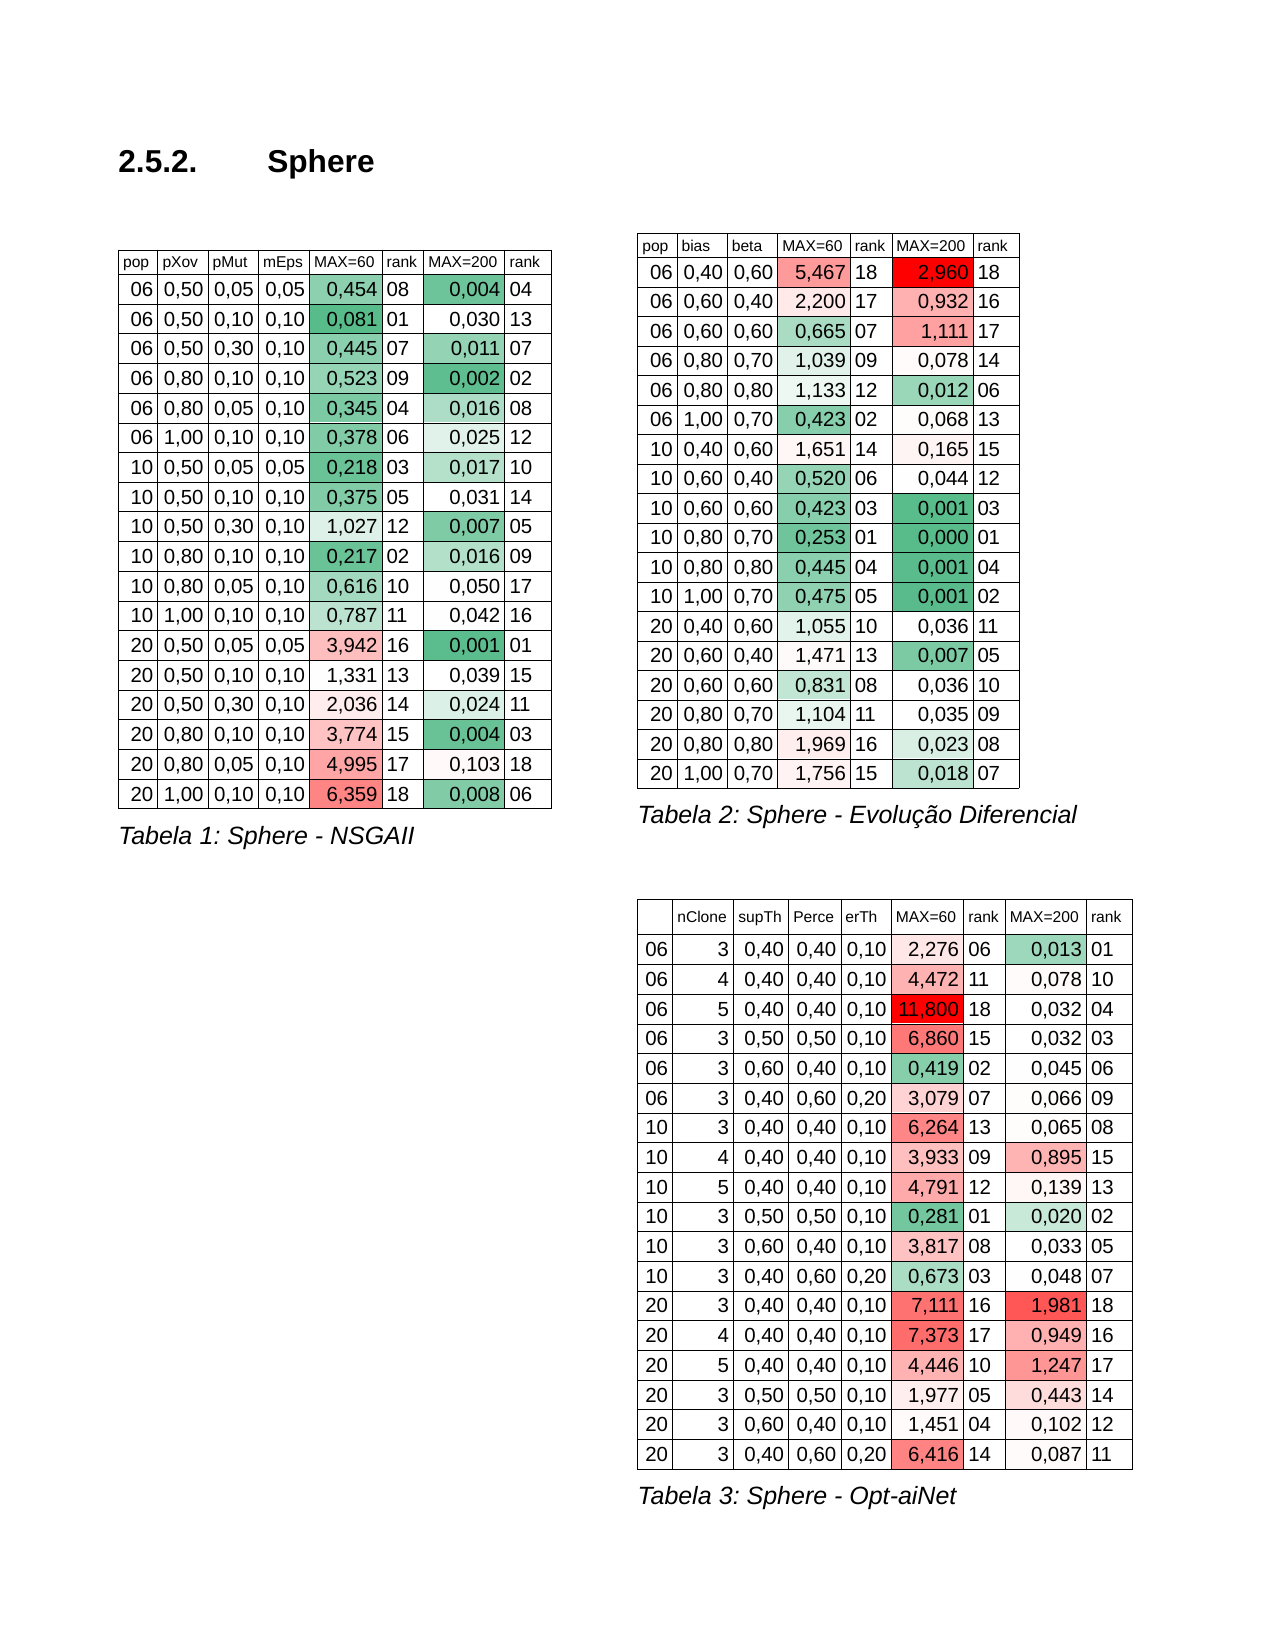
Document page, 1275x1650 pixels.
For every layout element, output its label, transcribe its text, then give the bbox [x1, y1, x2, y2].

table_cell 1,471 [778, 642, 850, 670]
table_cell 0,05 [259, 631, 309, 660]
table_cell 0,30 [209, 691, 258, 719]
table_cell 0,40 [678, 258, 727, 287]
table_cell 0,218 [310, 453, 382, 482]
table_cell 1,756 [778, 760, 850, 788]
table_cell 3 [673, 935, 733, 964]
table_cell 12 [851, 376, 892, 405]
table_cell 1,651 [778, 435, 850, 464]
table_cell 0,10 [842, 1321, 891, 1350]
table_cell 10 [119, 512, 157, 541]
table_cell 0,10 [842, 1410, 891, 1439]
table_cell 0,50 [734, 1025, 788, 1053]
table_cell 14 [974, 347, 1019, 375]
table_cell 18 [964, 995, 1005, 1023]
table_cell 0,787 [310, 602, 382, 630]
table_cell 20 [638, 730, 677, 758]
subtitle Sphere [118, 143, 637, 179]
table_cell 10 [638, 1203, 672, 1231]
table_cell 09 [851, 347, 892, 375]
table_cell 15 [974, 435, 1019, 464]
table_cell 1,027 [310, 512, 382, 541]
table_cell 3,942 [310, 631, 382, 660]
table_cell 15 [505, 661, 551, 689]
table_cell 3 [673, 1114, 733, 1142]
table_cell 13 [964, 1114, 1005, 1142]
table_cell 03 [1087, 1025, 1132, 1053]
table_cell 7,373 [892, 1321, 963, 1350]
table_cell 3 [673, 1232, 733, 1261]
text Tabela 3: Sphere - Opt-aiNet [637, 1481, 1157, 1510]
table_cell 0,831 [778, 671, 850, 699]
table_cell 03 [964, 1262, 1005, 1291]
table_cell 0,423 [778, 494, 850, 523]
table_cell 0,949 [1006, 1321, 1086, 1350]
table_cell 0,616 [310, 572, 382, 601]
table_cell 4,446 [892, 1351, 963, 1380]
table_cell 0,932 [893, 288, 973, 316]
table_cell 1,00 [678, 583, 727, 611]
table_cell 0,032 [1006, 1025, 1086, 1053]
table_cell 11,800 [892, 995, 963, 1023]
table_cell 0,50 [158, 661, 208, 689]
table_cell 0,10 [209, 720, 258, 749]
table_cell 0,80 [678, 730, 727, 758]
table_cell 0,05 [209, 275, 258, 304]
table_cell 11 [964, 965, 1005, 994]
table_header MAX=60 [778, 234, 850, 257]
table_cell 20 [638, 671, 677, 699]
table_cell 2,960 [893, 258, 973, 287]
table_cell 0,032 [1006, 995, 1086, 1023]
table_cell 0,05 [209, 394, 258, 422]
table_cell 0,10 [259, 483, 309, 511]
table_cell 0,50 [158, 305, 208, 333]
table_cell 0,419 [892, 1054, 963, 1083]
table_cell 0,60 [789, 1084, 841, 1112]
table_cell 1,039 [778, 347, 850, 375]
table_cell 0,70 [728, 347, 777, 375]
table_cell 3 [673, 1440, 733, 1469]
table_cell 0,025 [424, 424, 504, 452]
table_cell 0,10 [842, 1232, 891, 1261]
table_cell 4 [673, 965, 733, 994]
table_cell 05 [851, 583, 892, 611]
table_cell 01 [974, 524, 1019, 552]
table_cell 0,40 [678, 612, 727, 641]
table_cell 08 [1087, 1114, 1132, 1142]
table_cell 2,036 [310, 691, 382, 719]
table_cell 0,036 [893, 671, 973, 699]
table_cell 04 [383, 394, 423, 422]
table_cell 20 [638, 1440, 672, 1469]
table_cell 3 [673, 1203, 733, 1231]
table_header Perce [789, 900, 841, 934]
table_cell 12 [974, 465, 1019, 493]
table_cell 0,020 [1006, 1203, 1086, 1231]
table_cell 17 [851, 288, 892, 316]
table_cell 0,40 [734, 1321, 788, 1350]
table_cell 0,30 [209, 512, 258, 541]
table_cell 0,60 [678, 288, 727, 316]
table_cell 4 [673, 1143, 733, 1172]
table_cell 18 [851, 258, 892, 287]
table_header rank [1087, 900, 1132, 934]
table_cell 16 [974, 288, 1019, 316]
table_cell 10 [119, 572, 157, 601]
table_cell 20 [638, 612, 677, 641]
table_cell 0,40 [789, 1410, 841, 1439]
table_cell 0,011 [424, 334, 504, 363]
table_cell 0,50 [734, 1381, 788, 1409]
table_cell 10 [119, 602, 157, 630]
table_cell 10 [964, 1351, 1005, 1380]
table_cell 3 [673, 1084, 733, 1112]
table_cell 0,80 [158, 394, 208, 422]
table_cell 0,445 [310, 334, 382, 363]
table_cell 04 [974, 553, 1019, 582]
table_cell 3 [673, 1262, 733, 1291]
table_cell 0,001 [893, 494, 973, 523]
table_cell 0,80 [678, 553, 727, 582]
table_cell 0,017 [424, 453, 504, 482]
table_cell 07 [505, 334, 551, 363]
table_cell 0,80 [728, 553, 777, 582]
table_cell 0,60 [728, 612, 777, 641]
table_cell 13 [974, 406, 1019, 434]
table_cell 0,10 [842, 1173, 891, 1202]
table_cell 04 [964, 1410, 1005, 1439]
table_cell 0,10 [842, 1203, 891, 1231]
table_cell 1,00 [158, 602, 208, 630]
table_cell 1,00 [158, 780, 208, 808]
table_header pMut [209, 251, 258, 274]
table_header erTh [842, 900, 891, 934]
table_cell 03 [383, 453, 423, 482]
table_cell 0,102 [1006, 1410, 1086, 1439]
table_cell 0,40 [789, 965, 841, 994]
table_cell 08 [505, 394, 551, 422]
table_cell 05 [383, 483, 423, 511]
table_cell 0,10 [209, 364, 258, 393]
table_cell 3,774 [310, 720, 382, 749]
table_cell 0,70 [728, 524, 777, 552]
table_cell 0,454 [310, 275, 382, 304]
table_cell 3 [673, 1025, 733, 1053]
table_cell 01 [505, 631, 551, 660]
table_cell 0,60 [789, 1262, 841, 1291]
table_cell 12 [383, 512, 423, 541]
table_cell 0,10 [842, 1381, 891, 1409]
table_cell 06 [964, 935, 1005, 964]
table_header rank [851, 234, 892, 257]
table_header nClone [673, 900, 733, 934]
table_cell 06 [119, 424, 157, 452]
table_cell 0,10 [842, 1292, 891, 1320]
table_cell 0,50 [789, 1203, 841, 1231]
table_cell 08 [383, 275, 423, 304]
table_cell 0,10 [842, 965, 891, 994]
table_cell 0,05 [209, 750, 258, 779]
table_cell 17 [964, 1321, 1005, 1350]
table_cell 18 [974, 258, 1019, 287]
table_cell 0,50 [789, 1381, 841, 1409]
table_cell 01 [1087, 935, 1132, 964]
table_cell 0,10 [259, 691, 309, 719]
table_cell 10 [383, 572, 423, 601]
table_cell 0,001 [424, 631, 504, 660]
table_cell 3,079 [892, 1084, 963, 1112]
table_cell 05 [964, 1381, 1005, 1409]
table_cell 0,445 [778, 553, 850, 582]
table_cell 0,70 [728, 701, 777, 729]
table_cell 0,60 [678, 494, 727, 523]
text Tabela 1: Sphere - NSGAII [118, 821, 637, 850]
table_cell 0,60 [734, 1054, 788, 1083]
table_cell 0,40 [789, 935, 841, 964]
table_cell 0,033 [1006, 1232, 1086, 1261]
table_cell 0,10 [209, 542, 258, 571]
table_cell 0,10 [259, 334, 309, 363]
table_cell 18 [383, 780, 423, 808]
table_cell 0,10 [259, 572, 309, 601]
table_cell 0,024 [424, 691, 504, 719]
table_cell 06 [638, 1054, 672, 1083]
table_cell 0,139 [1006, 1173, 1086, 1202]
table_cell 0,80 [678, 701, 727, 729]
table_cell 0,045 [1006, 1054, 1086, 1083]
table_header supTh [734, 900, 788, 934]
table_cell 1,111 [893, 317, 973, 346]
table_cell 15 [964, 1025, 1005, 1053]
table_cell 10 [638, 1173, 672, 1202]
table_cell 06 [119, 334, 157, 363]
table_cell 3 [673, 1054, 733, 1083]
table_cell 10 [638, 435, 677, 464]
table_cell 0,475 [778, 583, 850, 611]
table_cell 10 [638, 1232, 672, 1261]
table_cell 0,80 [678, 524, 727, 552]
table_cell 0,70 [728, 406, 777, 434]
table_cell 10 [638, 494, 677, 523]
table_cell 02 [974, 583, 1019, 611]
table_cell 1,969 [778, 730, 850, 758]
table_cell 20 [119, 661, 157, 689]
table_cell 0,001 [893, 553, 973, 582]
table_cell 0,345 [310, 394, 382, 422]
table_header rank [505, 251, 551, 274]
table_cell 0,80 [158, 364, 208, 393]
table_cell 07 [964, 1084, 1005, 1112]
table_cell 0,10 [842, 995, 891, 1023]
table_cell 0,40 [734, 1084, 788, 1112]
table_cell 0,60 [728, 317, 777, 346]
table_cell 0,40 [734, 1351, 788, 1380]
table_cell 0,05 [209, 453, 258, 482]
table_cell 15 [383, 720, 423, 749]
table_cell 5 [673, 1173, 733, 1202]
table_cell 07 [974, 760, 1019, 788]
table_cell 0,10 [259, 512, 309, 541]
table_cell 02 [1087, 1203, 1132, 1231]
table_cell 0,048 [1006, 1262, 1086, 1291]
table_cell 0,10 [842, 1114, 891, 1142]
table_cell 05 [974, 642, 1019, 670]
table_cell 3 [673, 1292, 733, 1320]
table_cell 1,331 [310, 661, 382, 689]
table_cell 06 [638, 347, 677, 375]
table_header rank [974, 234, 1019, 257]
table_cell 0,036 [893, 612, 973, 641]
table_cell 0,40 [734, 965, 788, 994]
table_cell 06 [638, 406, 677, 434]
table_cell 0,10 [259, 305, 309, 333]
table_cell 01 [964, 1203, 1005, 1231]
table_header pop [119, 251, 157, 274]
table_cell 0,40 [734, 1440, 788, 1469]
table_cell 0,523 [310, 364, 382, 393]
table_cell 0,50 [158, 334, 208, 363]
table_cell 2,276 [892, 935, 963, 964]
table_cell 3 [673, 1381, 733, 1409]
table_cell 0,004 [424, 275, 504, 304]
table_cell 0,80 [678, 376, 727, 405]
text Tabela 2: Sphere - Evolução Diferencial [637, 801, 1157, 829]
table_cell 3 [673, 1410, 733, 1439]
table_cell 0,60 [728, 494, 777, 523]
table_cell 0,60 [678, 317, 727, 346]
table_cell 2,200 [778, 288, 850, 316]
table_cell 0,20 [842, 1084, 891, 1112]
table_cell 0,039 [424, 661, 504, 689]
table_cell 09 [974, 701, 1019, 729]
table_cell 06 [1087, 1054, 1132, 1083]
table_cell 3,817 [892, 1232, 963, 1261]
table_cell 0,40 [734, 1114, 788, 1142]
table_cell 0,40 [734, 995, 788, 1023]
table_cell 14 [964, 1440, 1005, 1469]
table_cell 0,10 [209, 602, 258, 630]
table_cell 16 [964, 1292, 1005, 1320]
table_cell 17 [505, 572, 551, 601]
table_cell 11 [851, 701, 892, 729]
table_cell 0,520 [778, 465, 850, 493]
table_header MAX=200 [424, 251, 504, 274]
table_cell 3,933 [892, 1143, 963, 1172]
table_cell 0,50 [734, 1203, 788, 1231]
table_cell 0,05 [259, 275, 309, 304]
table_cell 0,443 [1006, 1381, 1086, 1409]
table_cell 0,40 [789, 1351, 841, 1380]
table_cell 0,40 [789, 1173, 841, 1202]
table_cell 17 [974, 317, 1019, 346]
table_header pop [638, 234, 677, 257]
table_cell 0,40 [734, 1173, 788, 1202]
table_cell 06 [974, 376, 1019, 405]
table_header MAX=200 [893, 234, 973, 257]
table_cell 0,044 [893, 465, 973, 493]
table_cell 0,20 [842, 1262, 891, 1291]
table_cell 5,467 [778, 258, 850, 287]
table_cell 0,10 [209, 424, 258, 452]
table_cell 0,40 [789, 1232, 841, 1261]
table_cell 0,016 [424, 542, 504, 571]
table_cell 0,012 [893, 376, 973, 405]
table_cell 0,40 [789, 1143, 841, 1172]
table_cell 0,50 [158, 483, 208, 511]
table_header MAX=60 [892, 900, 963, 934]
table_cell 10 [638, 1143, 672, 1172]
table_cell 0,895 [1006, 1143, 1086, 1172]
table_cell 0,60 [678, 642, 727, 670]
table_cell 06 [638, 288, 677, 316]
table_header MAX=200 [1006, 900, 1086, 934]
table_cell 10 [638, 1262, 672, 1291]
table_header MAX=60 [310, 251, 382, 274]
table_cell 11 [1087, 1440, 1132, 1469]
table_cell 0,023 [893, 730, 973, 758]
table_cell 02 [851, 406, 892, 434]
table_cell 20 [638, 701, 677, 729]
table_cell 12 [964, 1173, 1005, 1202]
table_cell 0,05 [209, 572, 258, 601]
table_cell 0,40 [734, 1143, 788, 1172]
table_cell 10 [1087, 965, 1132, 994]
table_cell 4,472 [892, 965, 963, 994]
table_cell 06 [638, 376, 677, 405]
table_cell 08 [974, 730, 1019, 758]
table_cell 16 [383, 631, 423, 660]
table_cell 06 [851, 465, 892, 493]
table_cell 0,40 [734, 935, 788, 964]
table_cell 0,60 [678, 671, 727, 699]
table_cell 20 [119, 691, 157, 719]
table_cell 0,10 [842, 1054, 891, 1083]
table_cell 0,042 [424, 602, 504, 630]
table_cell 05 [505, 512, 551, 541]
table_cell 0,60 [728, 258, 777, 287]
table_cell 06 [119, 305, 157, 333]
table_cell 0,80 [158, 542, 208, 571]
table_cell 0,004 [424, 720, 504, 749]
table_cell 15 [851, 760, 892, 788]
table_cell 0,10 [259, 750, 309, 779]
table_cell 0,001 [893, 583, 973, 611]
table_cell 06 [638, 935, 672, 964]
table_cell 1,133 [778, 376, 850, 405]
table_cell 0,60 [728, 671, 777, 699]
table_cell 6,264 [892, 1114, 963, 1142]
table_cell 0,40 [678, 435, 727, 464]
table_cell 0,013 [1006, 935, 1086, 964]
table_cell 4 [673, 1321, 733, 1350]
table_cell 0,40 [789, 1114, 841, 1142]
table_cell 20 [119, 780, 157, 808]
table_cell 6,860 [892, 1025, 963, 1053]
table_cell 06 [119, 275, 157, 304]
table_cell 0,40 [728, 465, 777, 493]
table_cell 09 [505, 542, 551, 571]
table_cell 01 [851, 524, 892, 552]
table_cell 14 [505, 483, 551, 511]
table_cell 0,60 [728, 435, 777, 464]
table_cell 0,035 [893, 701, 973, 729]
table_cell 0,281 [892, 1203, 963, 1231]
table_cell 10 [119, 542, 157, 571]
table_cell 0,665 [778, 317, 850, 346]
table_cell 0,40 [789, 1054, 841, 1083]
table_cell 0,40 [789, 1292, 841, 1320]
table_cell 06 [119, 364, 157, 393]
table_cell 0,40 [728, 642, 777, 670]
table_cell 10 [638, 553, 677, 582]
table_cell 1,977 [892, 1381, 963, 1409]
table_cell 02 [964, 1054, 1005, 1083]
table_cell 20 [119, 631, 157, 660]
table_cell 0,70 [728, 760, 777, 788]
table_cell 20 [638, 642, 677, 670]
table_cell 0,05 [259, 453, 309, 482]
table_cell 0,165 [893, 435, 973, 464]
table_cell 04 [1087, 995, 1132, 1023]
table_cell 0,10 [209, 305, 258, 333]
table_cell 09 [964, 1143, 1005, 1172]
table_cell 0,10 [259, 364, 309, 393]
table_cell 0,10 [259, 661, 309, 689]
table_cell 0,40 [728, 288, 777, 316]
table_cell 10 [638, 1114, 672, 1142]
table_cell 1,00 [678, 760, 727, 788]
table_cell 0,80 [158, 750, 208, 779]
table_cell 20 [119, 750, 157, 779]
table_cell 10 [851, 612, 892, 641]
table_cell 0,40 [734, 1262, 788, 1291]
table_cell 0,30 [209, 334, 258, 363]
table_cell 0,80 [728, 730, 777, 758]
table_cell 06 [638, 995, 672, 1023]
table_cell 11 [505, 691, 551, 719]
table_cell 20 [119, 720, 157, 749]
table_cell 0,087 [1006, 1440, 1086, 1469]
table_cell 11 [974, 612, 1019, 641]
table_header beta [728, 234, 777, 257]
table_cell 0,80 [728, 376, 777, 405]
table_cell 0,078 [893, 347, 973, 375]
table_cell 18 [505, 750, 551, 779]
table_cell 0,40 [789, 995, 841, 1023]
table_cell 0,10 [259, 394, 309, 422]
table_cell 10 [119, 483, 157, 511]
table_cell 1,00 [678, 406, 727, 434]
table_cell 0,70 [728, 583, 777, 611]
table_cell 0,066 [1006, 1084, 1086, 1112]
table_cell 10 [638, 465, 677, 493]
table_cell 0,007 [424, 512, 504, 541]
table_cell 07 [1087, 1262, 1132, 1291]
table_cell 0,217 [310, 542, 382, 571]
table_cell 0,10 [259, 542, 309, 571]
table_cell 14 [1087, 1381, 1132, 1409]
table_cell 10 [974, 671, 1019, 699]
table_cell 7,111 [892, 1292, 963, 1320]
table_cell 15 [1087, 1143, 1132, 1172]
table_cell 14 [851, 435, 892, 464]
table_cell 0,000 [893, 524, 973, 552]
table_cell 07 [851, 317, 892, 346]
table_cell 03 [974, 494, 1019, 523]
table_cell 03 [851, 494, 892, 523]
table_cell 1,104 [778, 701, 850, 729]
table_cell 20 [638, 1292, 672, 1320]
table_cell 10 [638, 524, 677, 552]
table_cell 20 [638, 1321, 672, 1350]
table_cell 0,10 [209, 661, 258, 689]
table_cell 0,10 [259, 720, 309, 749]
table_cell 0,10 [842, 1025, 891, 1053]
table_cell 17 [383, 750, 423, 779]
table_cell 0,103 [424, 750, 504, 779]
table_cell 0,10 [259, 424, 309, 452]
table_cell 01 [383, 305, 423, 333]
table_cell 0,253 [778, 524, 850, 552]
table_cell 18 [1087, 1292, 1132, 1320]
table_cell 0,068 [893, 406, 973, 434]
table_cell 06 [638, 317, 677, 346]
table_cell 0,10 [209, 483, 258, 511]
table_cell 06 [638, 258, 677, 287]
table_cell 0,10 [842, 1351, 891, 1380]
table_cell 6,416 [892, 1440, 963, 1469]
table_cell 0,050 [424, 572, 504, 601]
table_cell 0,50 [158, 275, 208, 304]
table_header mEps [259, 251, 309, 274]
table_cell 0,065 [1006, 1114, 1086, 1142]
table_cell 10 [638, 583, 677, 611]
table_header pXov [158, 251, 208, 274]
table_cell 06 [505, 780, 551, 808]
table_cell 05 [1087, 1232, 1132, 1261]
table_cell 02 [383, 542, 423, 571]
table_cell 0,80 [678, 347, 727, 375]
table_cell 03 [505, 720, 551, 749]
table_cell 0,081 [310, 305, 382, 333]
table_cell 1,451 [892, 1410, 963, 1439]
table_cell 0,60 [789, 1440, 841, 1469]
table_cell 02 [505, 364, 551, 393]
table_cell 06 [383, 424, 423, 452]
table_cell 0,80 [158, 720, 208, 749]
table_cell 1,055 [778, 612, 850, 641]
table_cell 0,031 [424, 483, 504, 511]
table_cell 0,10 [842, 935, 891, 964]
table_cell 0,030 [424, 305, 504, 333]
table_cell 10 [119, 453, 157, 482]
table_cell 0,10 [842, 1143, 891, 1172]
table_cell 0,008 [424, 780, 504, 808]
table_cell 13 [383, 661, 423, 689]
table_cell 0,10 [209, 780, 258, 808]
table_cell 0,378 [310, 424, 382, 452]
table_cell 06 [119, 394, 157, 422]
table_header [638, 900, 672, 934]
table_cell 1,247 [1006, 1351, 1086, 1380]
table_header rank [383, 251, 423, 274]
table_cell 0,40 [734, 1292, 788, 1320]
table_cell 0,60 [734, 1410, 788, 1439]
table_cell 16 [1087, 1321, 1132, 1350]
table_cell 0,20 [842, 1440, 891, 1469]
table_cell 0,078 [1006, 965, 1086, 994]
table_cell 0,50 [789, 1025, 841, 1053]
table_cell 0,50 [158, 631, 208, 660]
table_cell 0,10 [259, 602, 309, 630]
table_cell 16 [505, 602, 551, 630]
table_cell 0,018 [893, 760, 973, 788]
table_cell 0,40 [789, 1321, 841, 1350]
table_header rank [964, 900, 1005, 934]
table_cell 0,007 [893, 642, 973, 670]
table_cell 4,791 [892, 1173, 963, 1202]
table_cell 09 [1087, 1084, 1132, 1112]
table_cell 5 [673, 995, 733, 1023]
table_cell 5 [673, 1351, 733, 1380]
table_cell 0,016 [424, 394, 504, 422]
table_cell 1,981 [1006, 1292, 1086, 1320]
table_cell 06 [638, 965, 672, 994]
table_cell 17 [1087, 1351, 1132, 1380]
table_cell 06 [638, 1084, 672, 1112]
table_cell 0,375 [310, 483, 382, 511]
table_cell 0,423 [778, 406, 850, 434]
table_cell 0,002 [424, 364, 504, 393]
table_cell 0,80 [158, 572, 208, 601]
table_cell 10 [505, 453, 551, 482]
table_cell 11 [383, 602, 423, 630]
table_cell 04 [505, 275, 551, 304]
table_cell 20 [638, 760, 677, 788]
table_cell 14 [383, 691, 423, 719]
table_header bias [678, 234, 727, 257]
table_cell 0,673 [892, 1262, 963, 1291]
table_cell 0,05 [209, 631, 258, 660]
table_cell 20 [638, 1381, 672, 1409]
table_cell 0,50 [158, 512, 208, 541]
table_cell 13 [505, 305, 551, 333]
table_cell 4,995 [310, 750, 382, 779]
table_cell 08 [851, 671, 892, 699]
table_cell 08 [964, 1232, 1005, 1261]
table_cell 0,50 [158, 691, 208, 719]
table_cell 0,60 [678, 465, 727, 493]
table_cell 06 [638, 1025, 672, 1053]
table_cell 20 [638, 1351, 672, 1380]
table_cell 0,60 [734, 1232, 788, 1261]
table_cell 20 [638, 1410, 672, 1439]
table_cell 1,00 [158, 424, 208, 452]
table_cell 12 [505, 424, 551, 452]
table_cell 12 [1087, 1410, 1132, 1439]
table_cell 04 [851, 553, 892, 582]
table_cell 13 [1087, 1173, 1132, 1202]
table_cell 09 [383, 364, 423, 393]
table_cell 13 [851, 642, 892, 670]
table_cell 16 [851, 730, 892, 758]
table_cell 0,10 [259, 780, 309, 808]
table_cell 6,359 [310, 780, 382, 808]
table_cell 07 [383, 334, 423, 363]
table_cell 0,50 [158, 453, 208, 482]
